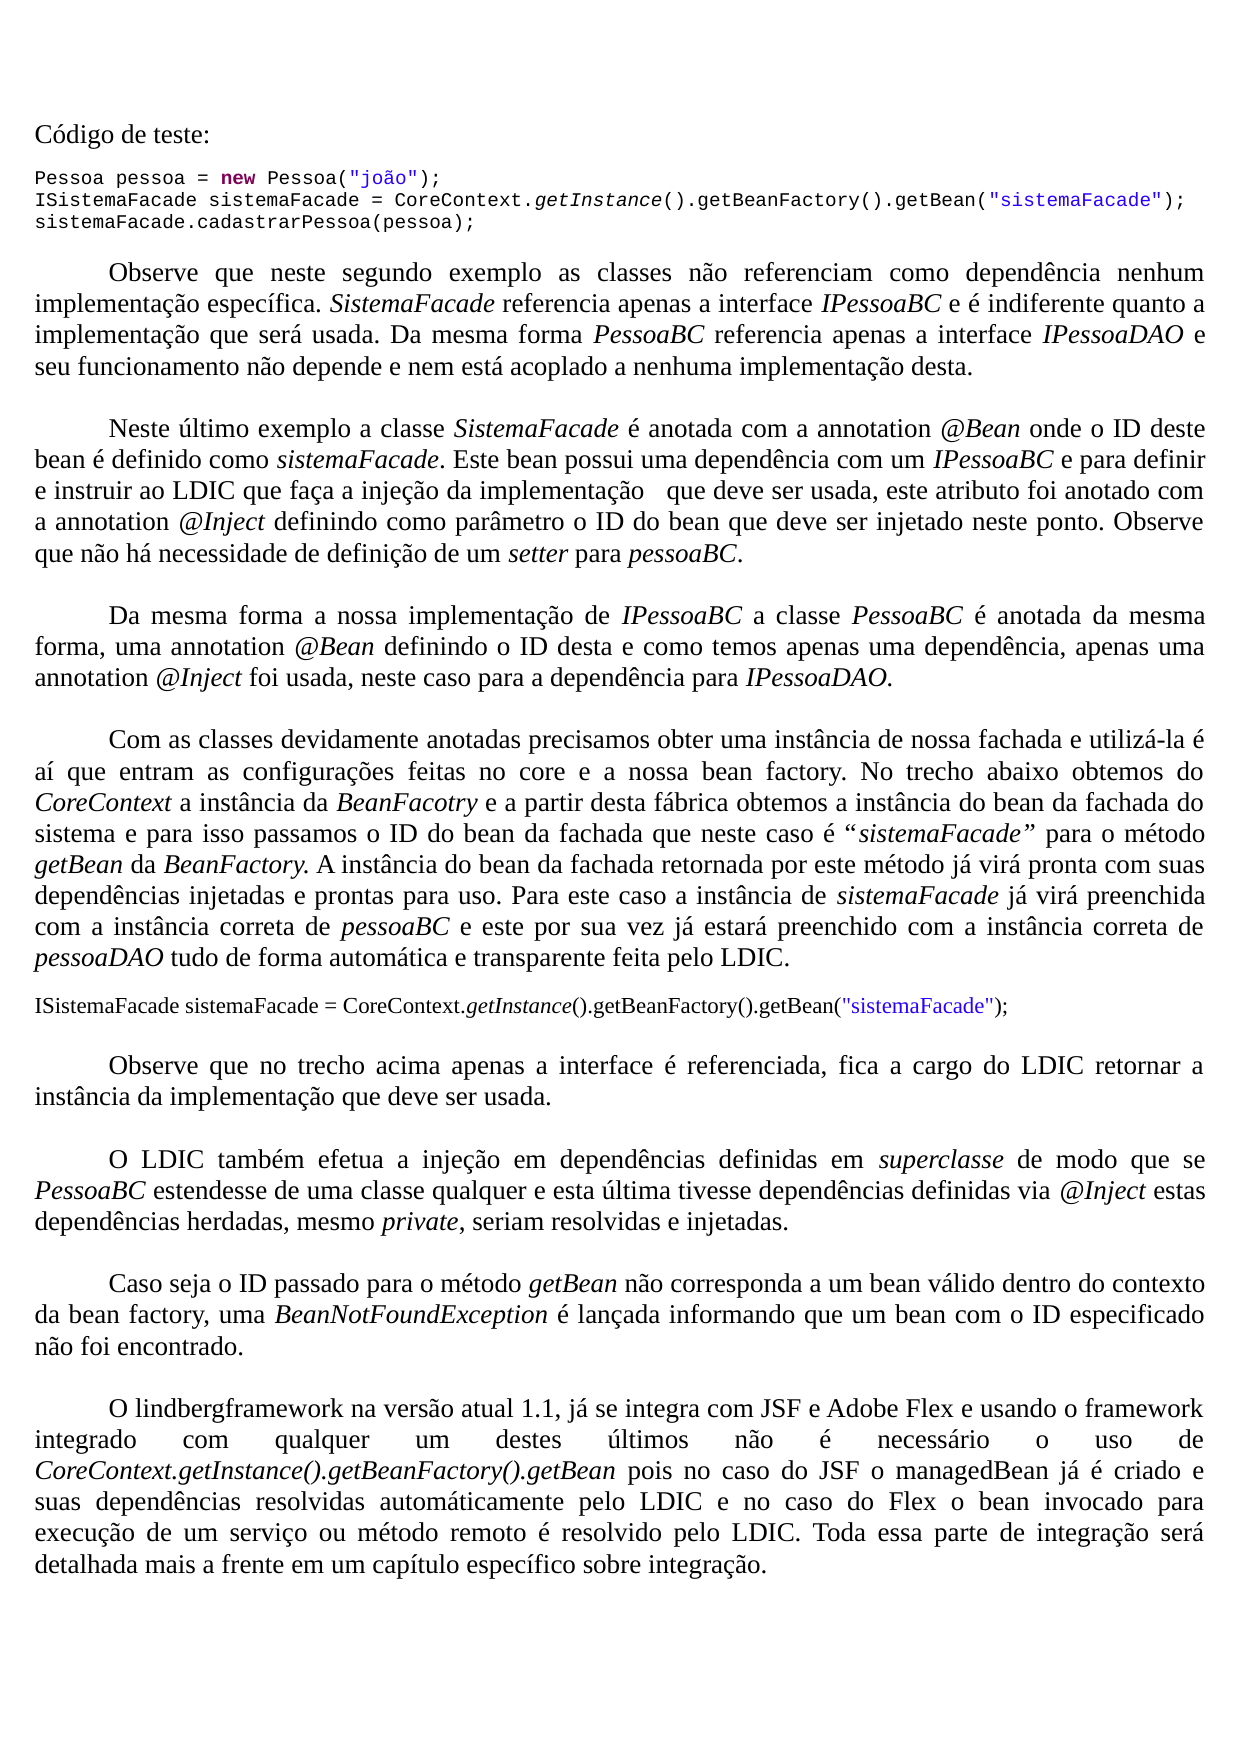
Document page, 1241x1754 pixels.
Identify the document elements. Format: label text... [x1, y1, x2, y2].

text Com as classes devidamente anotadas precisamos obter uma instância de nossa fachada e utilizá-la é aí que entram as configurações feitas no core e a nossa bean factory. No trecho abaixo obtemos do CoreContext a instância da BeanFacotry e a partir desta fábrica obtemos a instância do bean da fachada do sistema e para isso passamos o ID do bean da fachada que neste caso é “sistemaFacade” para o método getBean da BeanFactory. A instância do bean da fachada retornada por este método já virá pronta com suas dependências injetadas e prontas para uso. Para este caso a instância de sistemaFacade já virá preenchida com a instância correta de pessoaBC e este por sua vez já estará preenchido com a instância correta de pessoaDAO tudo de forma automática e transparente feita pelo LDIC. [34, 723, 1206, 973]
text Observe que no trecho acima apenas a interface é referenciada, fica a cargo do LDIC retornar a instância da implementação que deve ser usada. [34, 1049, 1206, 1112]
text Observe que neste segundo exemplo as classes não referenciam como dependência nenhum implementação específica. SistemaFacade referencia apenas a interface IPessoaBC e é indiferente quanto a implementação que será usada. Da mesma forma PessoaBC referencia apenas a interface IPessoaDAO e seu funcionamento não depende e nem está acoplado a nenhuma implementação desta. [34, 256, 1206, 381]
text Neste último exemplo a classe SistemaFacade é anotada com a annotation @Bean onde o ID deste bean é definido como sistemaFacade. Este bean possui uma dependência com um IPessoaBC e para definir e instruir ao LDIC que faça a injeção da implementação que deve ser usada, este atributo foi anotado com a annotation @Inject definindo como parâmetro o ID do bean que deve ser injetado neste ponto. Observe que não há necessidade de definição de um setter para pessoaBC. [34, 412, 1206, 568]
text O lindbergframework na versão atual 1.1, já se integra com JSF e Adobe Flex e usando o framework integrado com qualquer um destes últimos não é necessário o uso de CoreContext.getInstance().getBeanFactory().getBean pois no caso do JSF o managedBean já é criado e suas dependências resolvidas automáticamente pelo LDIC e no caso do Flex o bean invocado para execução de um serviço ou método remoto é resolvido pelo LDIC. Toda essa parte de integração será detalhada mais a frente em um capítulo específico sobre integração. [34, 1392, 1206, 1579]
text ISistemaFacade sistemaFacade = CoreContext.getInstance().getBeanFactory().getBean("sistemaFacade"); [34, 190, 1206, 212]
text Código de teste: [34, 118, 1206, 149]
text Caso seja o ID passado para o método getBean não corresponda a um bean válido dentro do contexto da bean factory, uma BeanNotFoundException é lançada informando que um bean com o ID especificado não foi encontrado. [34, 1267, 1206, 1361]
text sistemaFacade.cadastrarPessoa(pessoa); [34, 212, 1206, 234]
text O LDIC também efetua a injeção em dependências definidas em superclasse de modo que se PessoaBC estendesse de uma classe qualquer e esta última tivesse dependências definidas via @Inject estas dependências herdadas, mesmo private, seriam resolvidas e injetadas. [34, 1143, 1206, 1236]
text ISistemaFacade sistemaFacade = CoreContext.getInstance().getBeanFactory().getBean("sistemaFacade"); [34, 992, 1206, 1018]
text Da mesma forma a nossa implementação de IPessoaBC a classe PessoaBC é anotada da mesma forma, uma annotation @Bean definindo o ID desta e como temos apenas uma dependência, apenas uma annotation @Inject foi usada, neste caso para a dependência para IPessoaDAO. [34, 599, 1206, 692]
text Pessoa pessoa = new Pessoa("joão"); [34, 168, 1206, 190]
